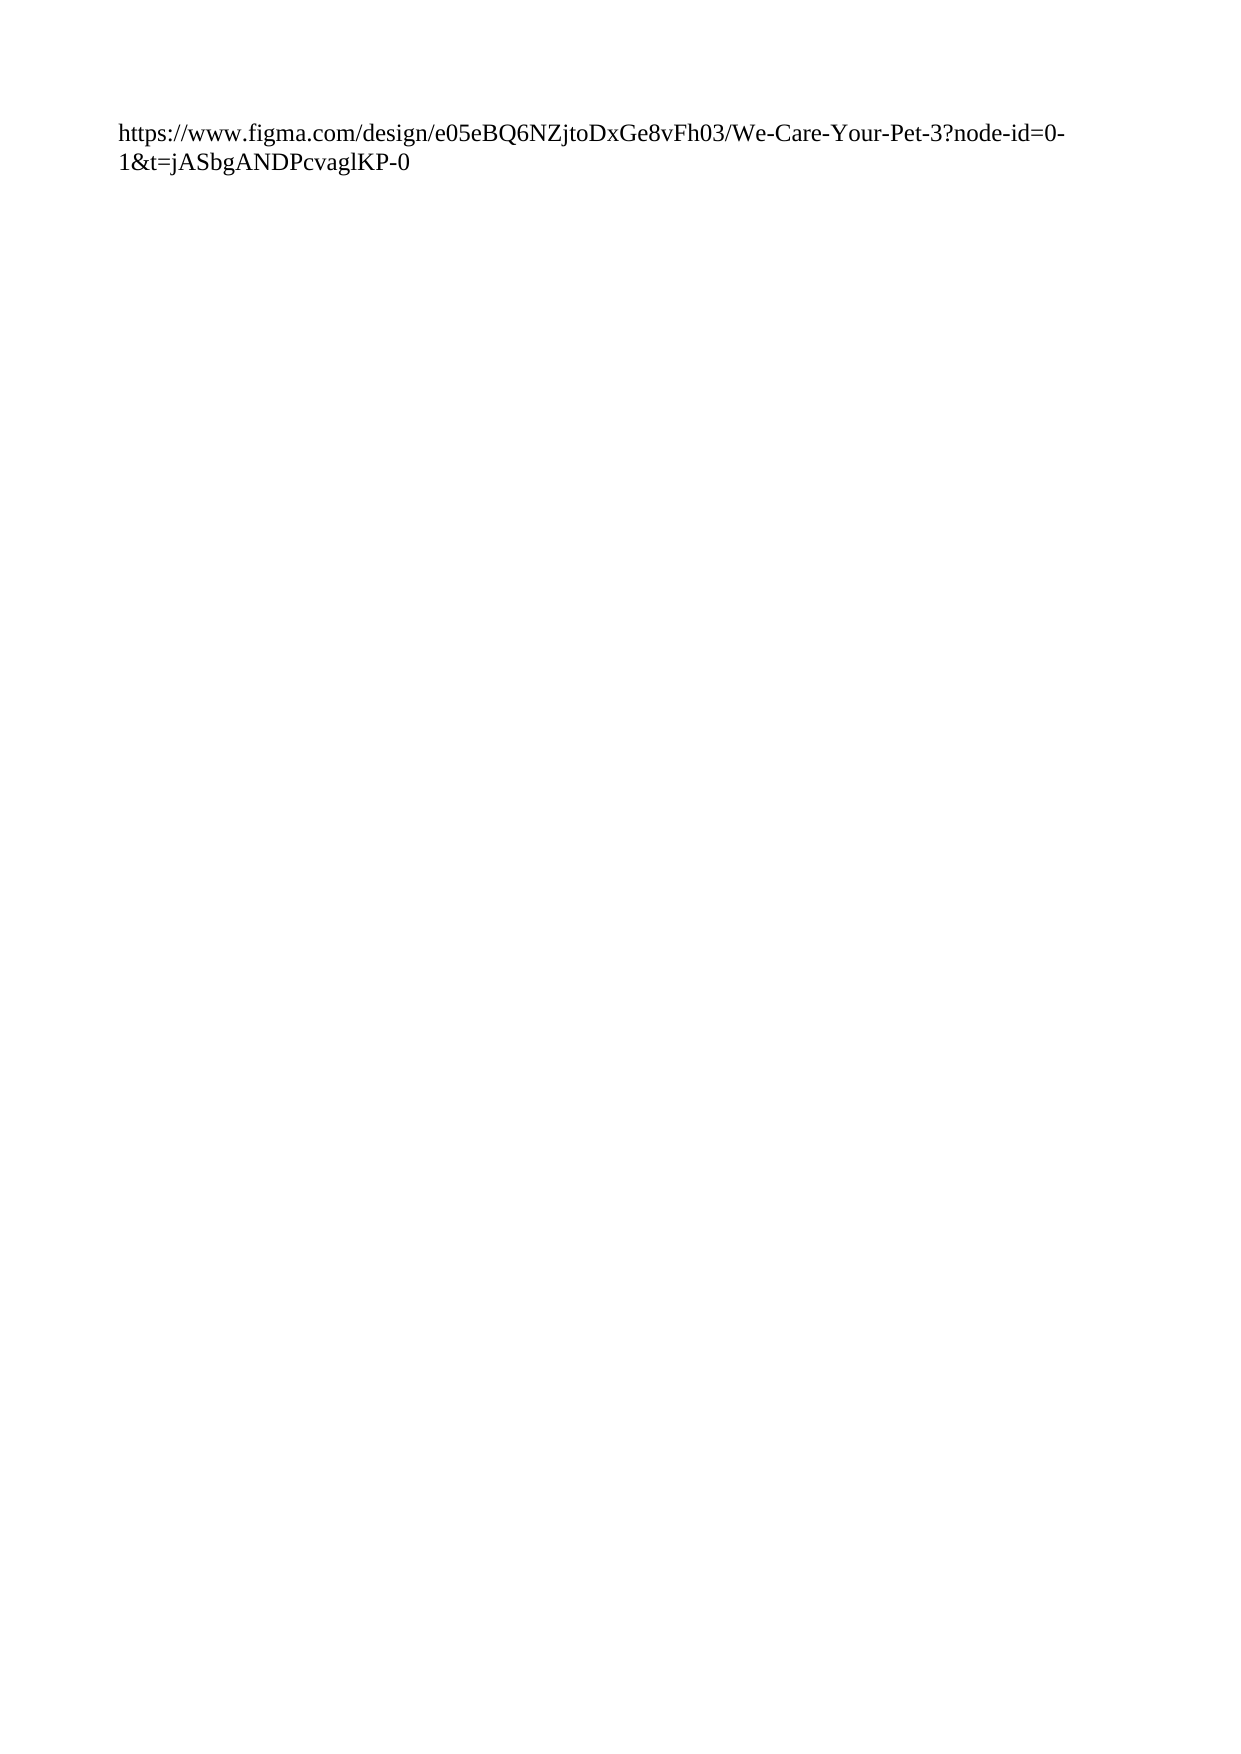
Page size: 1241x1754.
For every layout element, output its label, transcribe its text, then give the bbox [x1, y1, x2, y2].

text https://www.figma.com/design/e05eBQ6NZjtoDxGe8vFh03/We-Care-Your-Pet-3?node-id=0-1&t=jASbgANDPcvaglKP-0 [118, 118, 1122, 176]
